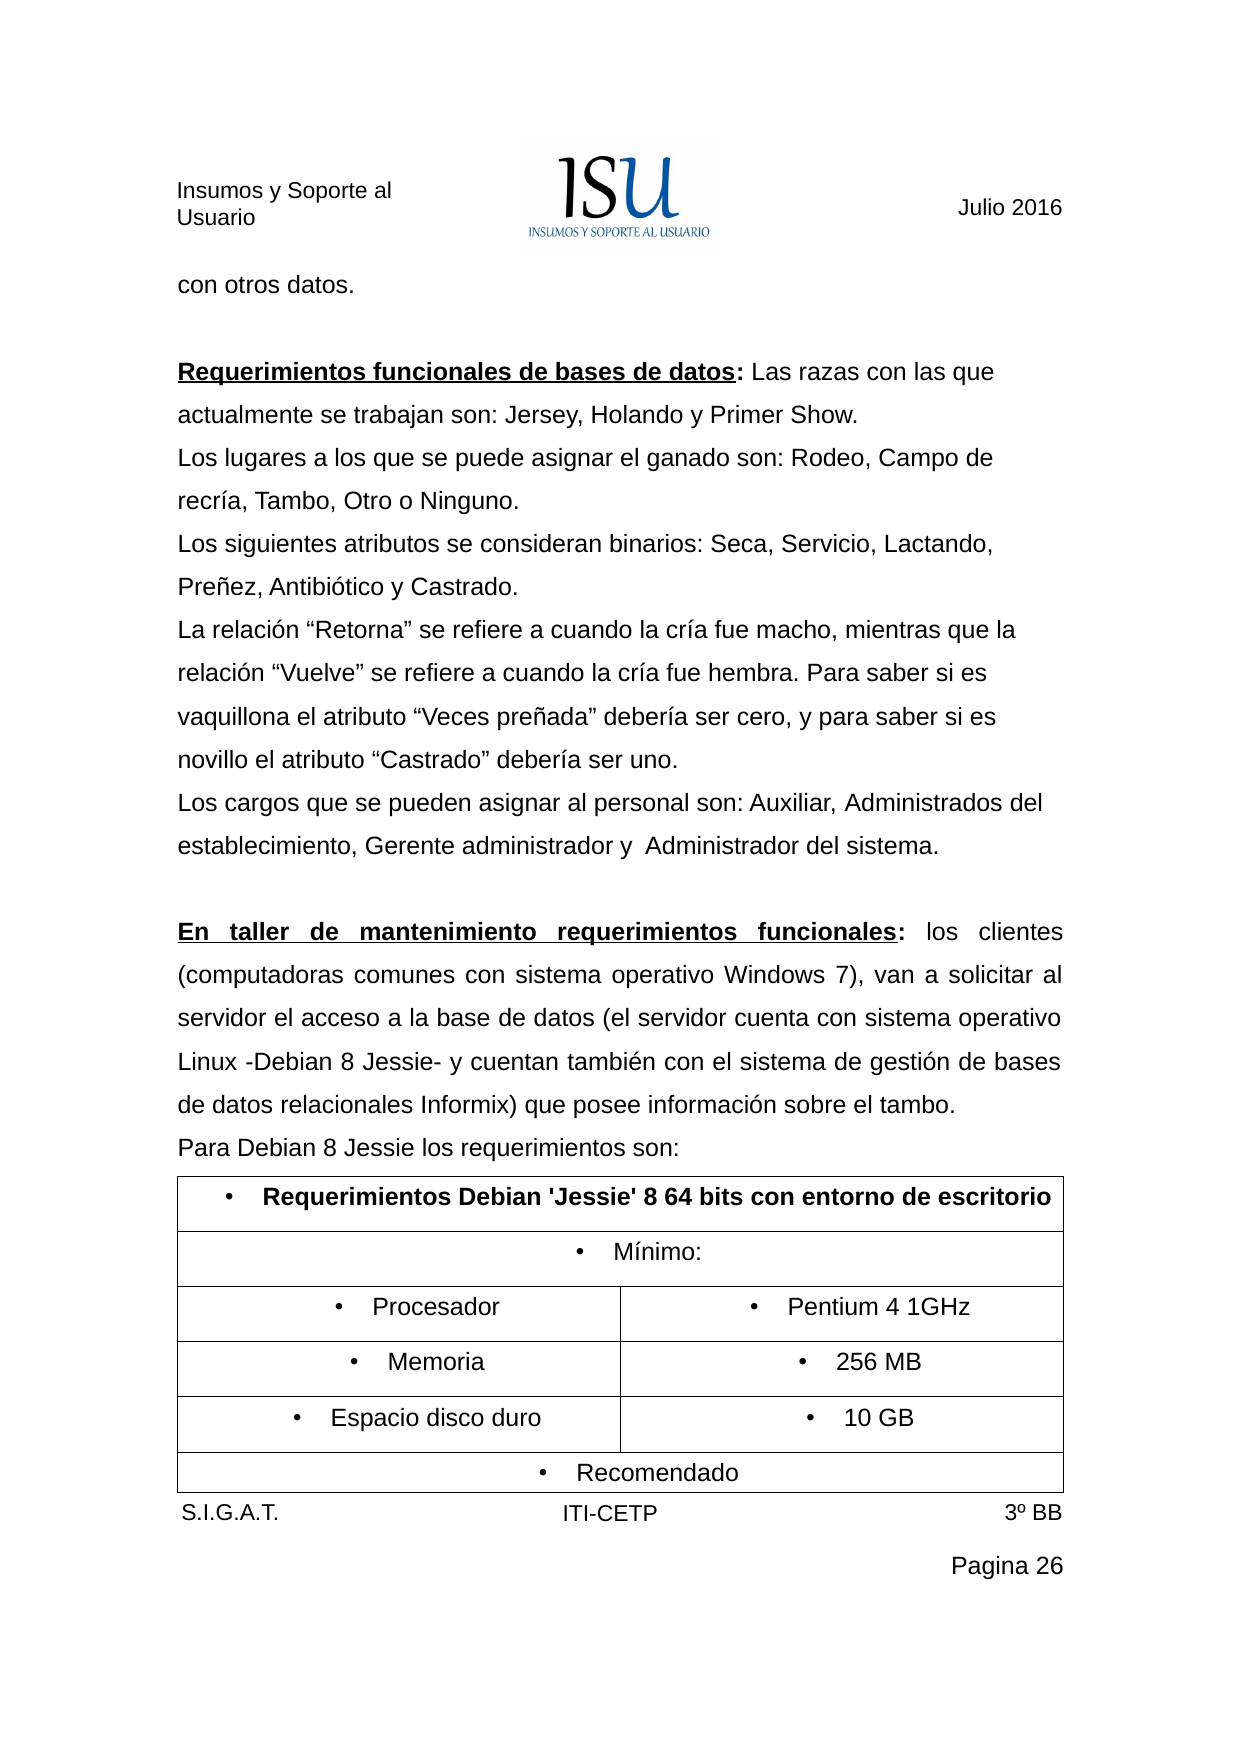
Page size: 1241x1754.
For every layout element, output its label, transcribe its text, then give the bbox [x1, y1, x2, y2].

text En taller de mantenimiento requerimientos funcionales: los clientes (computadoras comunes con sistema operativo Windows 7), van a solicitar al servidor el acceso a la base de datos (el servidor cuenta con sistema operativo Linux -Debian 8 Jessie- y cuentan también con el sistema de gestión de bases de datos relacionales Informix) que posee información sobre el tambo. [177, 917, 1063, 1118]
table_cell Pentium 4 1GHz [621, 1287, 1063, 1341]
text La relación “Retorna” se refiere a cuando la cría fue macho, mientras que la relación “Vuelve” se refiere a cuando la cría fue hembra. Para saber si es vaquillona el atributo “Veces preñada” debería ser cero, y para saber si es novillo el atributo “Castrado” debería ser uno. [177, 615, 1063, 773]
table_cell Memoria [178, 1342, 620, 1396]
text Los lugares a los que se puede asignar el ganado son: Rodeo, Campo de recría, Tambo, Otro o Ninguno. [177, 443, 1063, 514]
table_cell Espacio disco duro [178, 1397, 620, 1451]
text Los siguientes atributos se consideran binarios: Seca, Servicio, Lactando, Preñez, Antibiótico y Castrado. [177, 529, 1063, 601]
table_cell 10 GB [621, 1397, 1063, 1451]
table_cell Recomendado [178, 1453, 1063, 1492]
table_cell 256 MB [621, 1342, 1063, 1396]
text con otros datos. [177, 270, 1063, 299]
table_header Requerimientos Debian 'Jessie' 8 64 bits con entorno de escritorio [178, 1177, 1063, 1231]
text Para Debian 8 Jessie los requerimientos son: [177, 1133, 1063, 1161]
table_cell Procesador [178, 1287, 620, 1341]
text Requerimientos funcionales de bases de datos: Las razas con las que actualmente se trabajan son: Jersey, Holando y Primer Show. [177, 356, 1063, 428]
text Los cargos que se pueden asignar al personal son: Auxiliar, Administrados del establecimiento, Gerente administrador y Administrador del sistema. [177, 788, 1063, 859]
table_cell Mínimo: [178, 1232, 1063, 1286]
